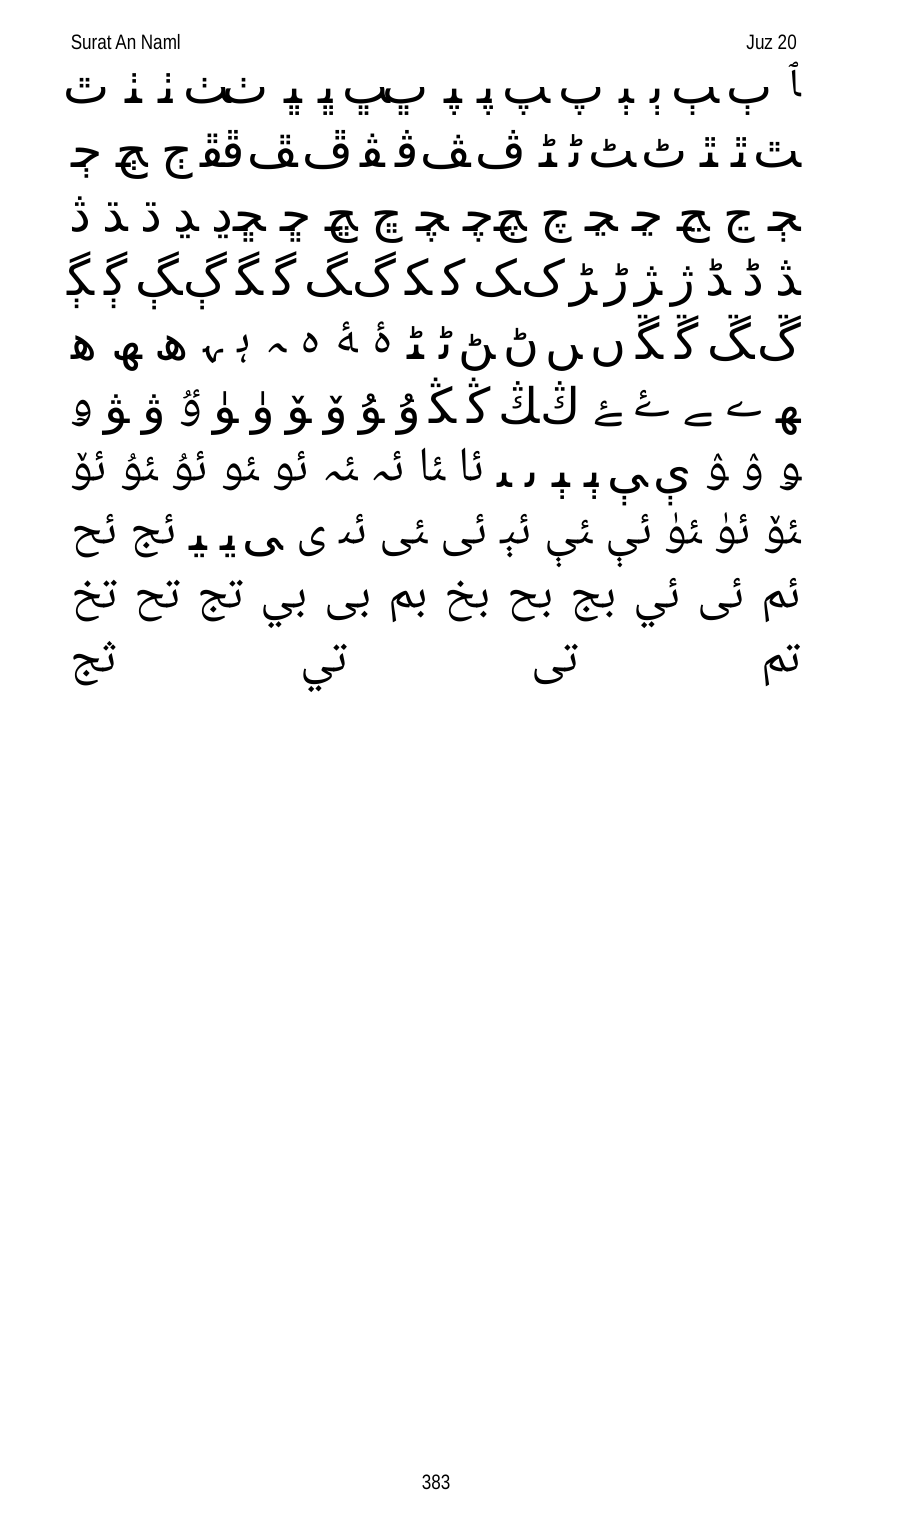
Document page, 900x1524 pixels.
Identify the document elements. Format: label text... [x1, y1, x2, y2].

text ﭑ ﭒ ﭓ ﭔ ﭕ ﭖ ﭗ ﭘ ﭙ ﭚﭛ ﭜ ﭝ ﭞﭟ ﭠ ﭡ ﭢ ﭣ ﭤ ﭥ ﭦ ﭧ ﭨ ﭩ ﭪ ﭫ ﭬ ﭭ ﭮ ﭯ ﭰﭱ ﭲ ﭳ ﭴ ﭵ ﭶ ﭷ ﭸ ﭹ ﭺ ﭻﭼ ﭽ ﭾ ﭿ ﮀ ﮁﮂ ﮃ ﮄ ﮅ ﮆ ﮇ ﮈ ﮉ ﮊ ﮋ ﮌ ﮍ ﮎ ﮏ ﮐ ﮑ ﮒ ﮓ ﮔ ﮕ ﮖ ﮗ ﮘ ﮙ ﮚ ﮛ ﮜ ﮝ ﮞ ﮟ ﮠ ﮡ ﮢ ﮣ ﮤ ﮥ ﮦ ﮧ ﮨ ﮩ ﮪ ﮫ ﮬ ﮭ ﮮ ﮯ ﮰ ﮱ ﯓ ﯔ ﯕ ﯖ ﯗ ﯘ ﯙ ﯚ ﯛ ﯜ ﯝ ﯞ ﯟ ﯠ ﯡ ﯢ ﯣ ﯤ ﯥ ﯦ ﯧ ﯨ ﯩ ﯪ ﯫ ﯬ ﯭ ﯮ ﯯ ﯰ ﯱ ﯲ ﯳ ﯴ ﯵ ﯶ ﯷ ﯸ ﯹ ﯺ ﯻ ﯼ ﯽ ﯾ ﯿ ﰀ ﰁ ﰂ ﰃ ﰄ ﰅ ﰆ ﰇ ﰈ ﰉ ﰊ ﰋ ﰌ ﰍ ﰎ ﰏ ﰐ ﰑ [71, 60, 801, 698]
